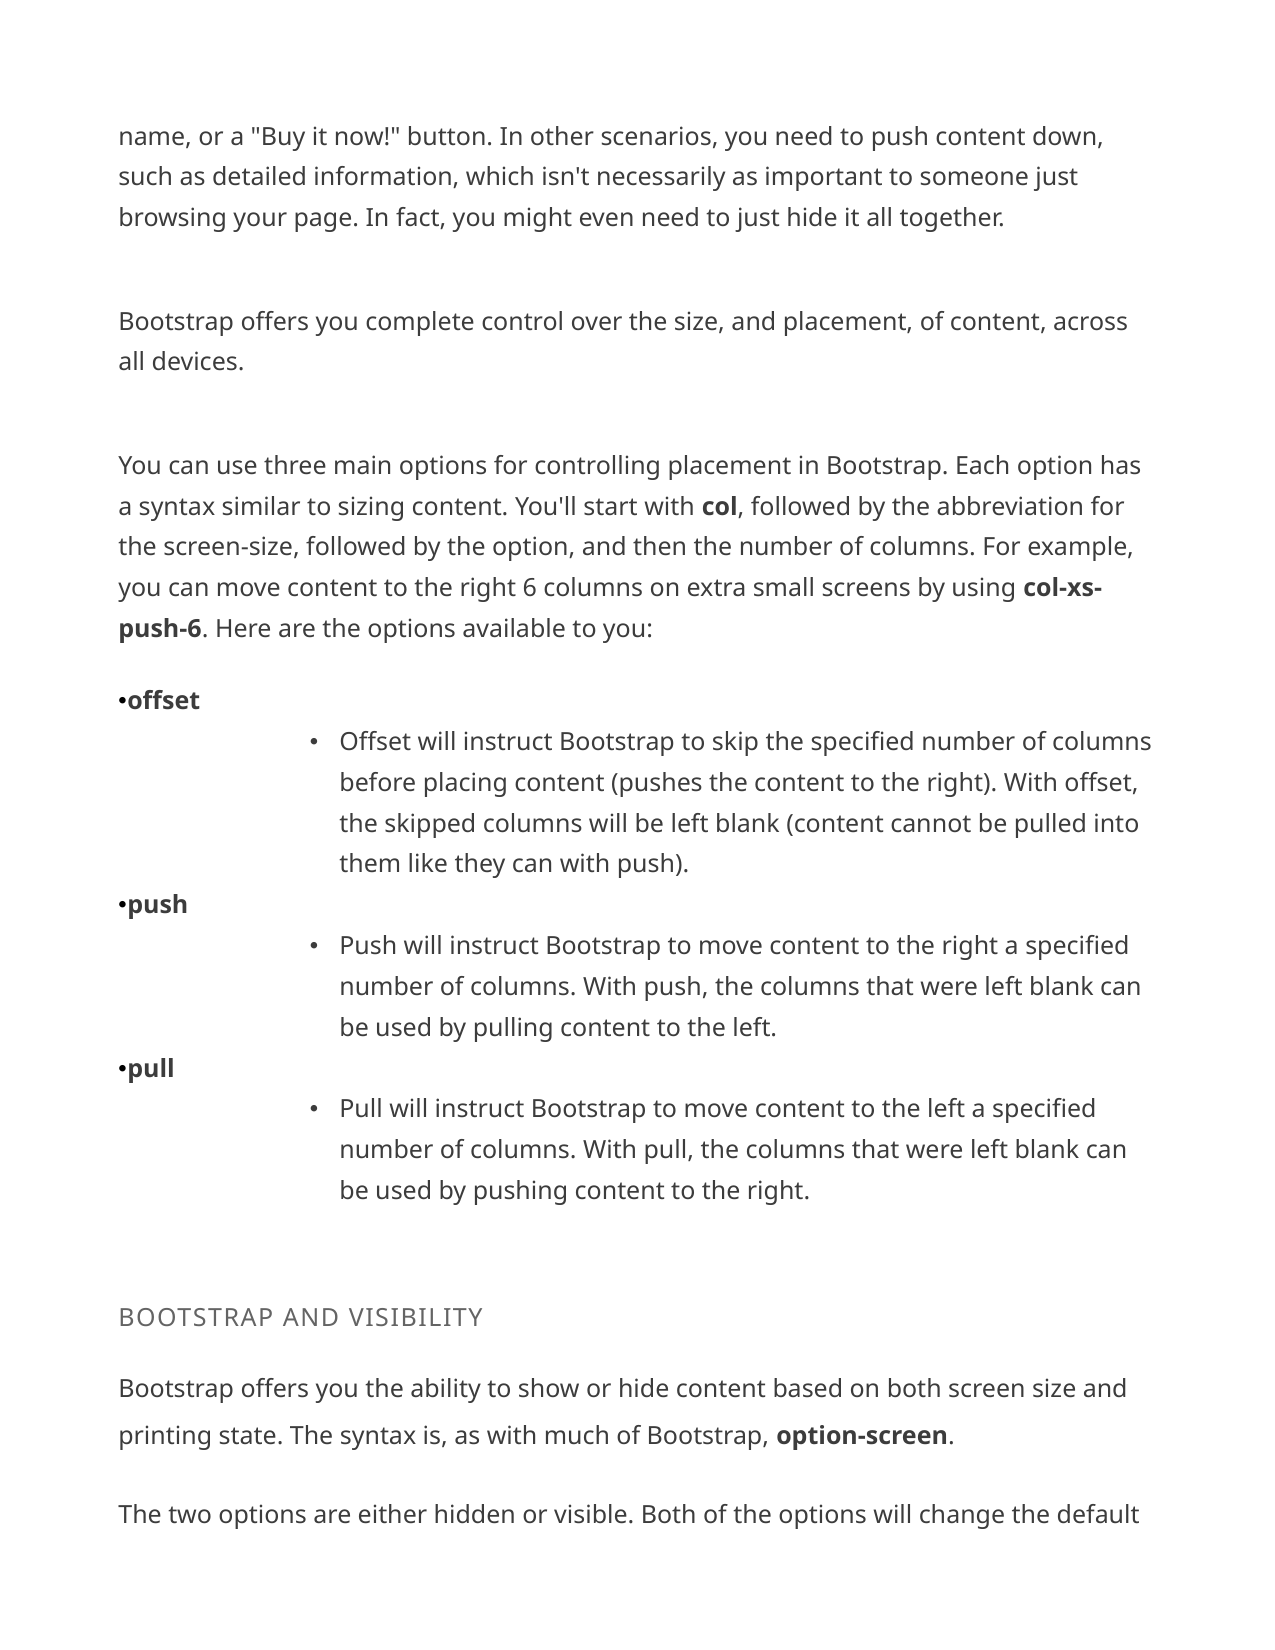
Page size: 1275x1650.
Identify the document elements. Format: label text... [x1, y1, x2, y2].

text name, or a "Buy it now!" button. In other scenarios, you need to push content down, such as detailed information, which isn't necessarily as important to someone just browsing your page. In fact, you might even need to just hide it all together. [118, 118, 1157, 234]
list pull [118, 1050, 1157, 1084]
list Push will instruct Bootstrap to move content to the right a specified number of columns. With push, the columns that were left blank can be used by pulling content to the left. [309, 928, 1157, 1043]
list Pull will instruct Bootstrap to move content to the left a specified number of columns. With pull, the columns that were left blank can be used by pushing content to the right. [309, 1091, 1157, 1207]
text Bootstrap offers you complete control over the size, and placement, of content, across all devices. [118, 303, 1157, 378]
text You can use three main options for controlling placement in Bootstrap. Each option has a syntax similar to sizing content. You'll start with col, followed by the abbreviation for the screen-size, followed by the option, and then the number of columns. For example, you can move content to the right 6 columns on extra small screens by using col-xs-push-6. Here are the options available to you: [118, 447, 1157, 645]
list offset [118, 683, 1157, 717]
list Offset will instruct Bootstrap to skip the specified number of columns before placing content (pushes the content to the right). With offset, the skipped columns will be left blank (content cannot be pulled into them like they can with push). [309, 723, 1157, 880]
subtitle BOOTSTRAP AND VISIBILITY [118, 1299, 1157, 1333]
text Bootstrap offers you the ability to show or hide content based on both screen size and printing state. The syntax is, as with much of Bootstrap, option-screen. [118, 1370, 1157, 1452]
list push [118, 887, 1157, 921]
text The two options are either hidden or visible. Both of the options will change the default [118, 1497, 1157, 1531]
